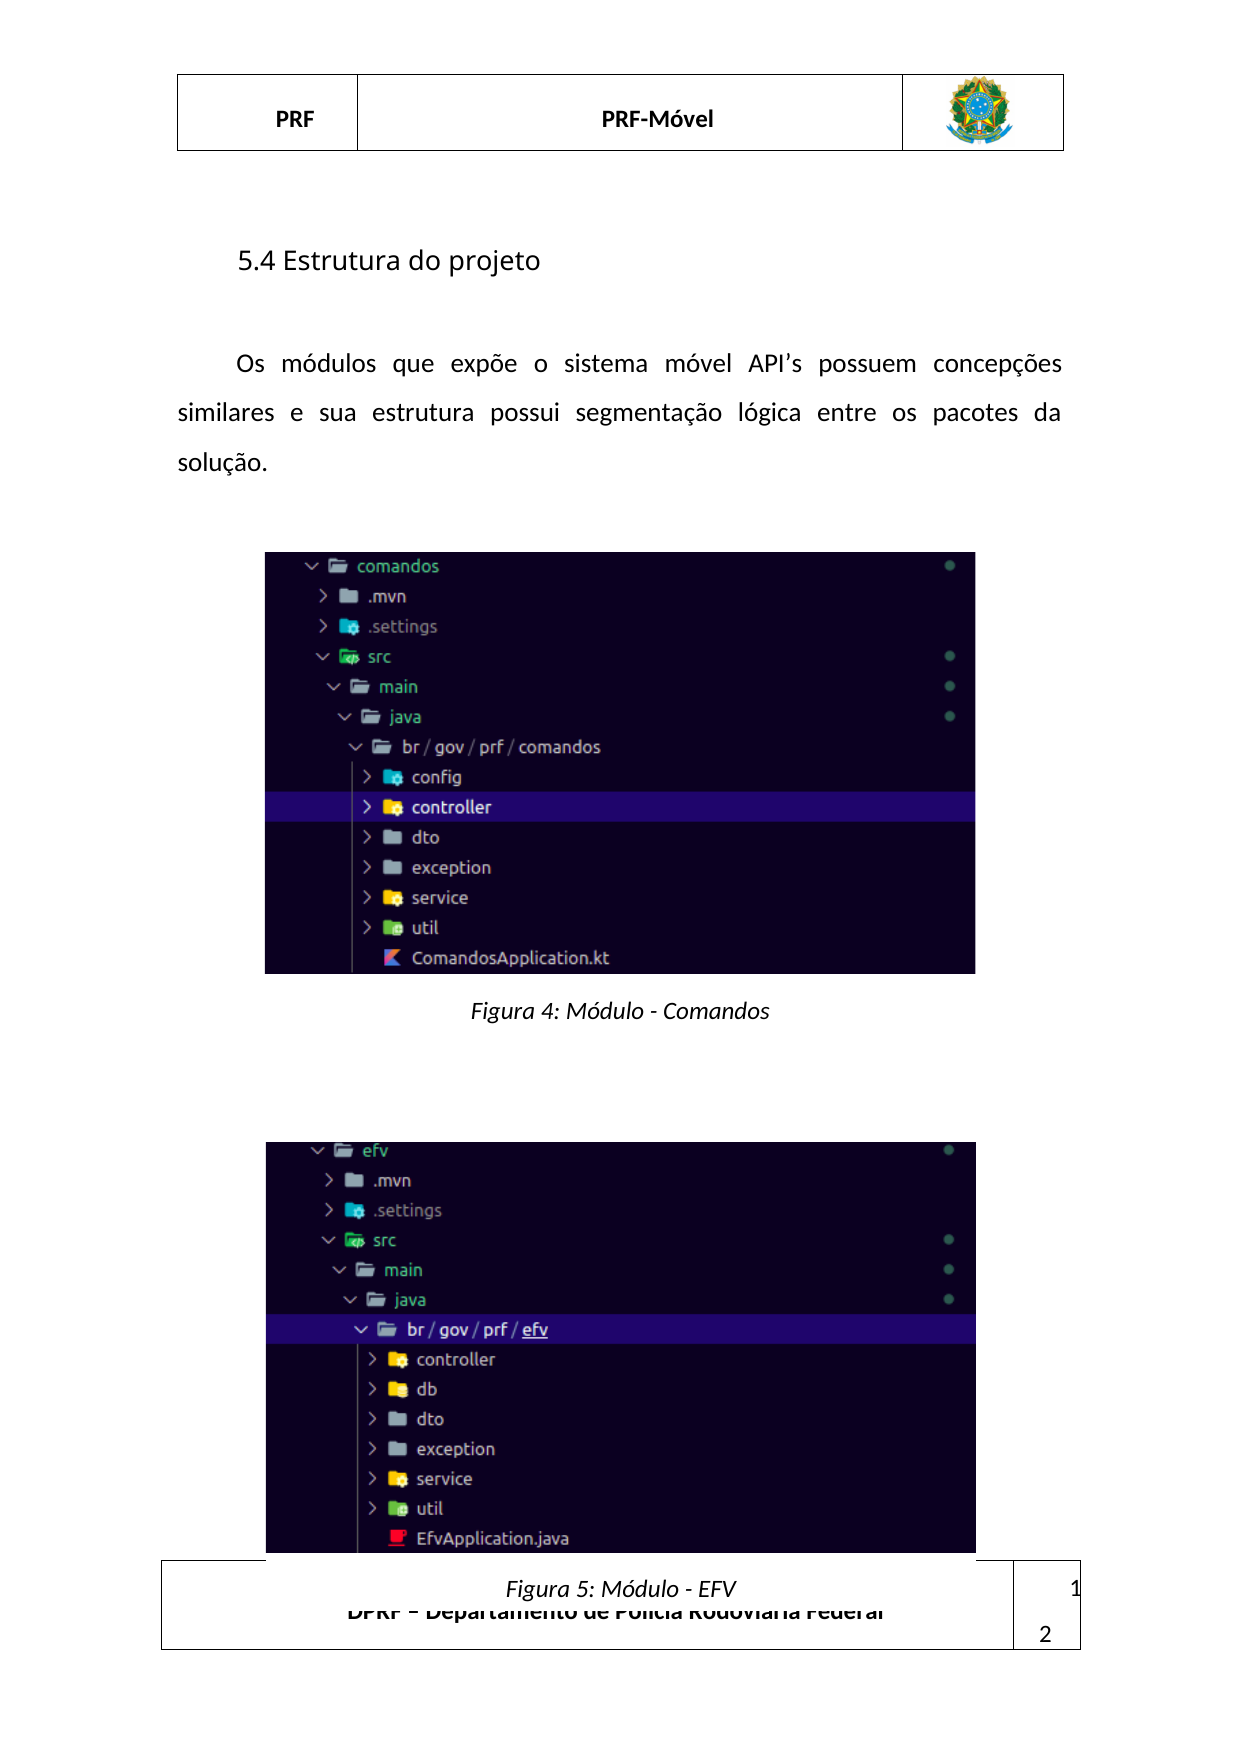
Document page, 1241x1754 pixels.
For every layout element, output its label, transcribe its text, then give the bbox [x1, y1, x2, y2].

text Figura 4: Módulo - Comandos [265, 974, 976, 1026]
subtitle 5.4 Estrutura do projeto [177, 241, 237, 278]
picture [265, 1142, 976, 1553]
picture [264, 552, 976, 974]
text Figura 5: Módulo - EFV [266, 1553, 976, 1604]
text Os módulos que expõe o sistema móvel API’s possuem concepções similares e sua estrutura possui segmentação lógica entre os pacotes da solução. [177, 428, 1063, 478]
subtitle 5.4 Estrutura do projeto [541, 241, 1063, 278]
text Os módulos que expõe o sistema móvel API’s possuem concepções similares e sua estrutura possui segmentação lógica entre os pacotes da solução. [177, 346, 1063, 395]
picture [944, 75, 1020, 149]
